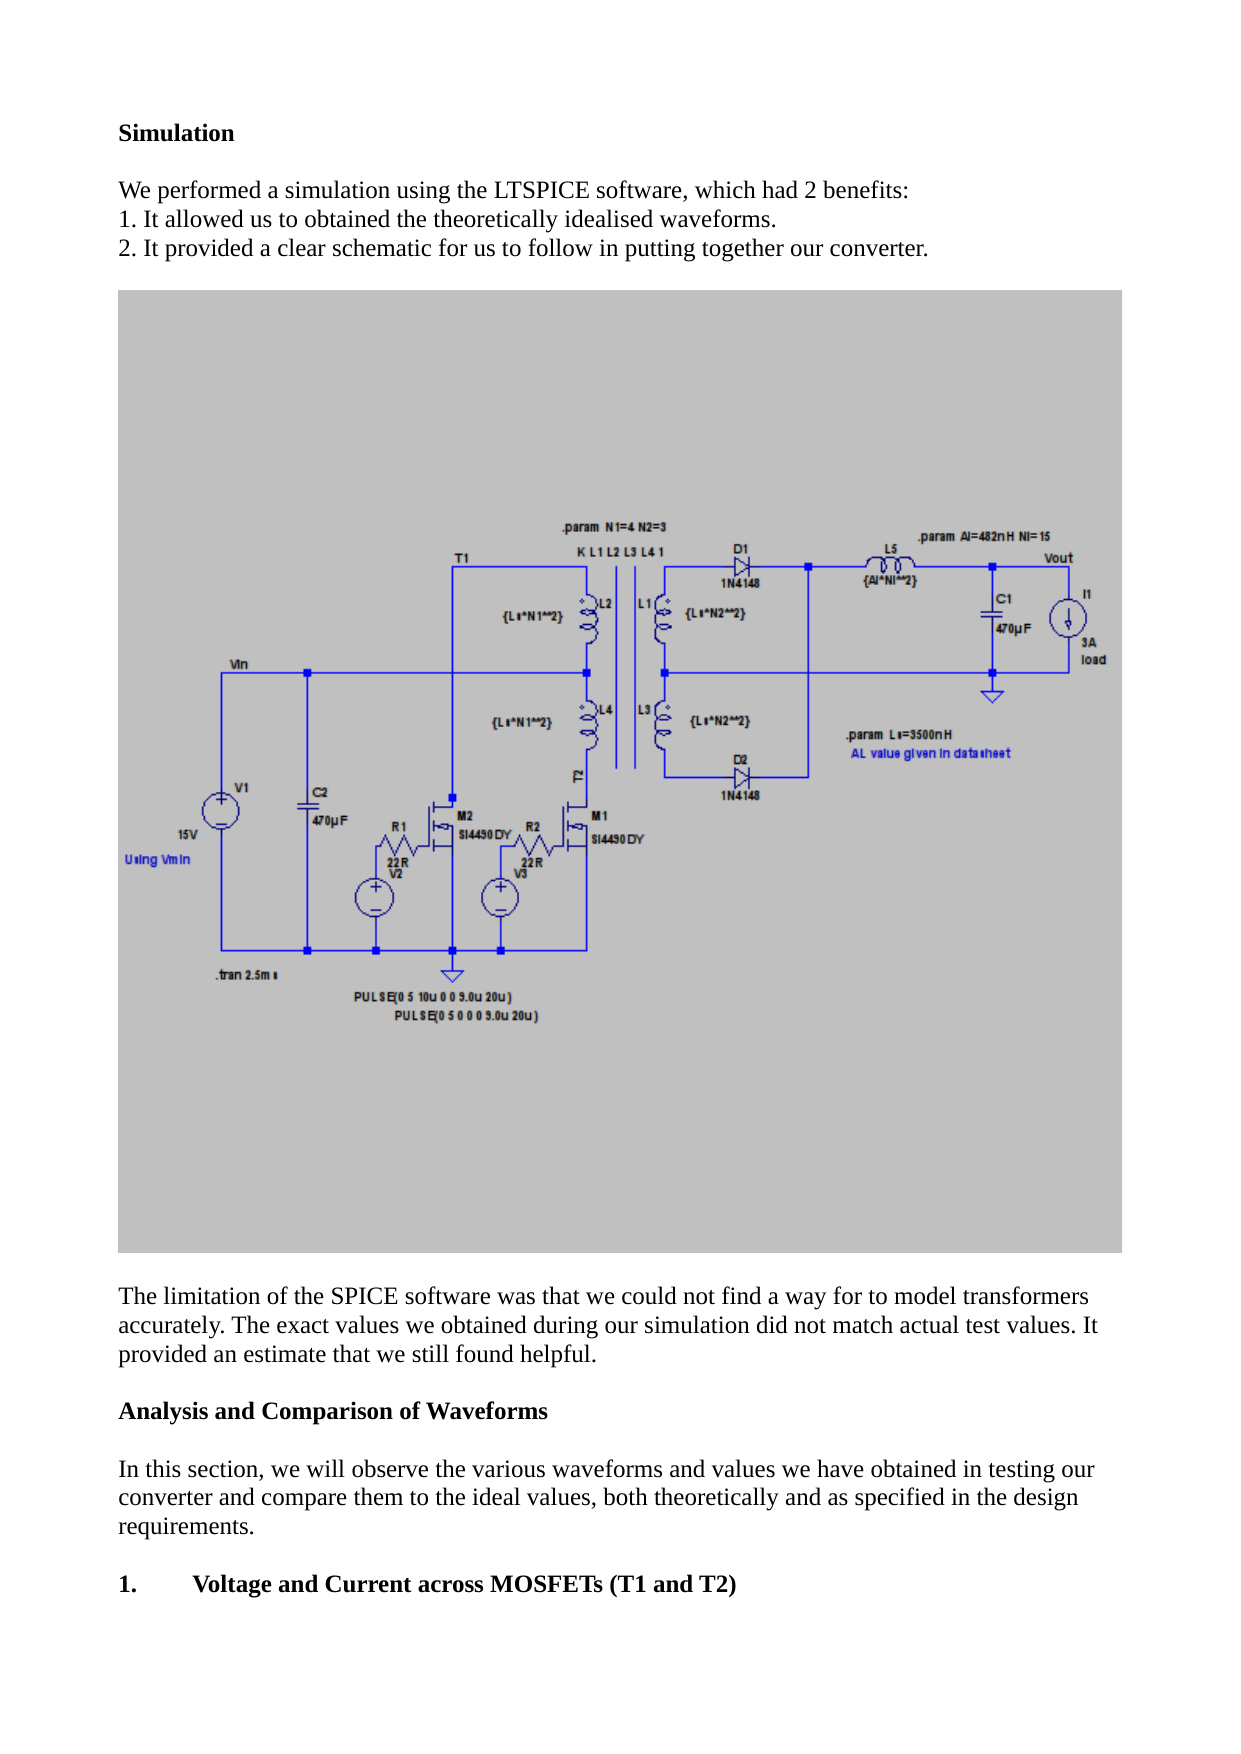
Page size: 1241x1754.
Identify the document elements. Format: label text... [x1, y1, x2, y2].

text Simulation [118, 118, 1122, 147]
text Analysis and Comparison of Waveforms [118, 1396, 1122, 1425]
text We performed a simulation using the LTSPICE software, which had 2 benefits: [118, 176, 1122, 204]
picture [118, 290, 1123, 1253]
text 1. Voltage and Current across MOSFETs (T1 and T2) [118, 1569, 1122, 1597]
text 2. It provided a clear schematic for us to follow in putting together our converter. [118, 233, 1122, 262]
text In this section, we will observe the various waveforms and values we have obtained in testing our converter and compare them to the ideal values, both theoretically and as specified in the design requirements. [118, 1454, 1122, 1540]
text 1. It allowed us to obtained the theoretically idealised waveforms. [118, 204, 1122, 233]
text The limitation of the SPICE software was that we could not find a way for to model transformers accurately. The exact values we obtained during our simulation did not match actual test values. It provided an estimate that we still found helpful. [118, 1281, 1122, 1367]
